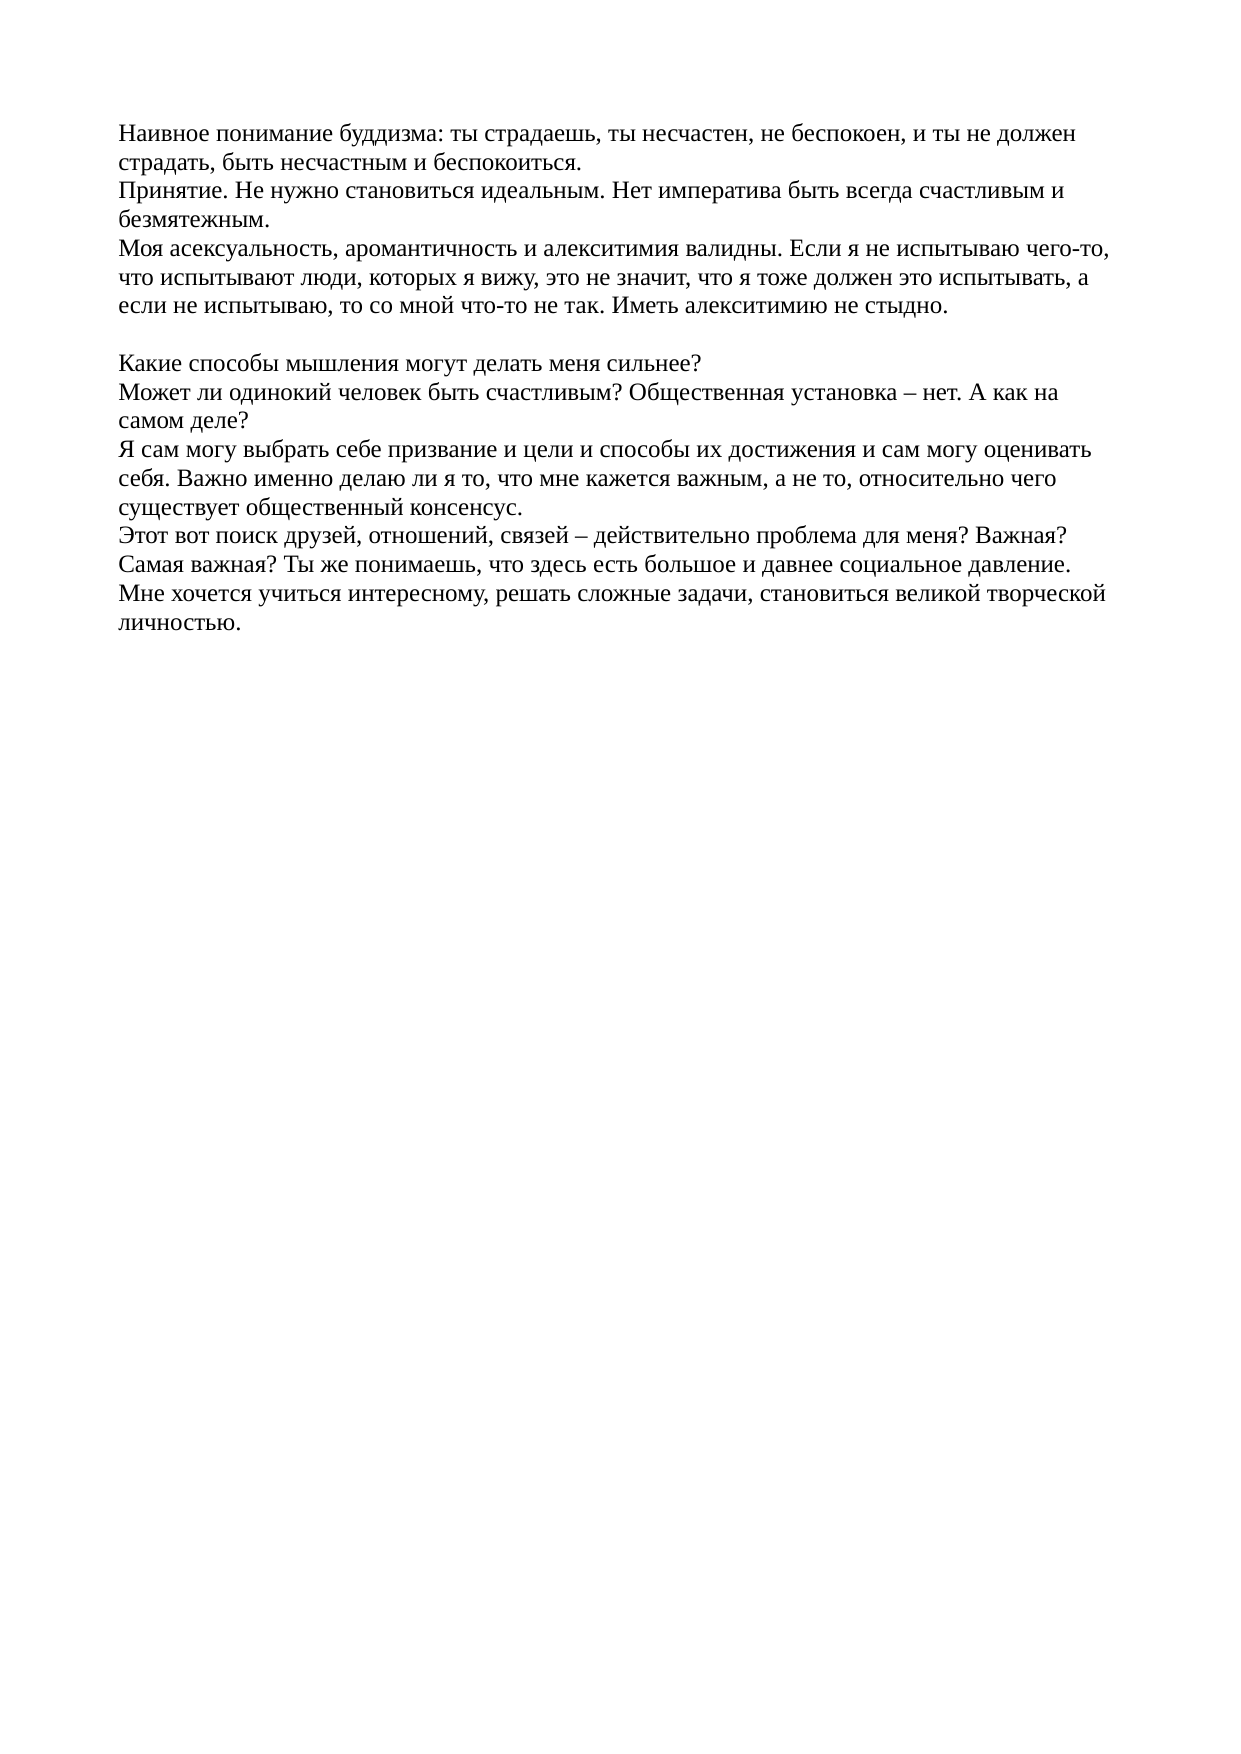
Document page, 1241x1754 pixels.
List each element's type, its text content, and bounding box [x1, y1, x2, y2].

text Какие способы мышления могут делать меня сильнее? [118, 348, 1122, 377]
text Может ли одинокий человек быть счастливым? Общественная установка – нет. А как на самом деле? [118, 377, 1122, 434]
text Я сам могу выбрать себе призвание и цели и способы их достижения и сам могу оценивать себя. Важно именно делаю ли я то, что мне кажется важным, а не то, относительно чего существует общественный консенсус. [118, 434, 1122, 521]
text Этот вот поиск друзей, отношений, связей – действительно проблема для меня? Важная? Самая важная? Ты же понимаешь, что здесь есть большое и давнее социальное давление. [118, 521, 1122, 578]
text Принятие. Не нужно становиться идеальным. Нет императива быть всегда счастливым и безмятежным. [118, 176, 1122, 233]
text Мне хочется учиться интересному, решать сложные задачи, становиться великой творческой личностью. [118, 578, 1122, 636]
text Моя асексуальность, аромантичность и алекситимия валидны. Если я не испытываю чего-то, что испытывают люди, которых я вижу, это не значит, что я тоже должен это испытывать, а если не испытываю, то со мной что-то не так. Иметь алекситимию не стыдно. [118, 233, 1122, 319]
text Наивное понимание буддизма: ты страдаешь, ты несчастен, не беспокоен, и ты не должен страдать, быть несчастным и беспокоиться. [118, 118, 1122, 176]
